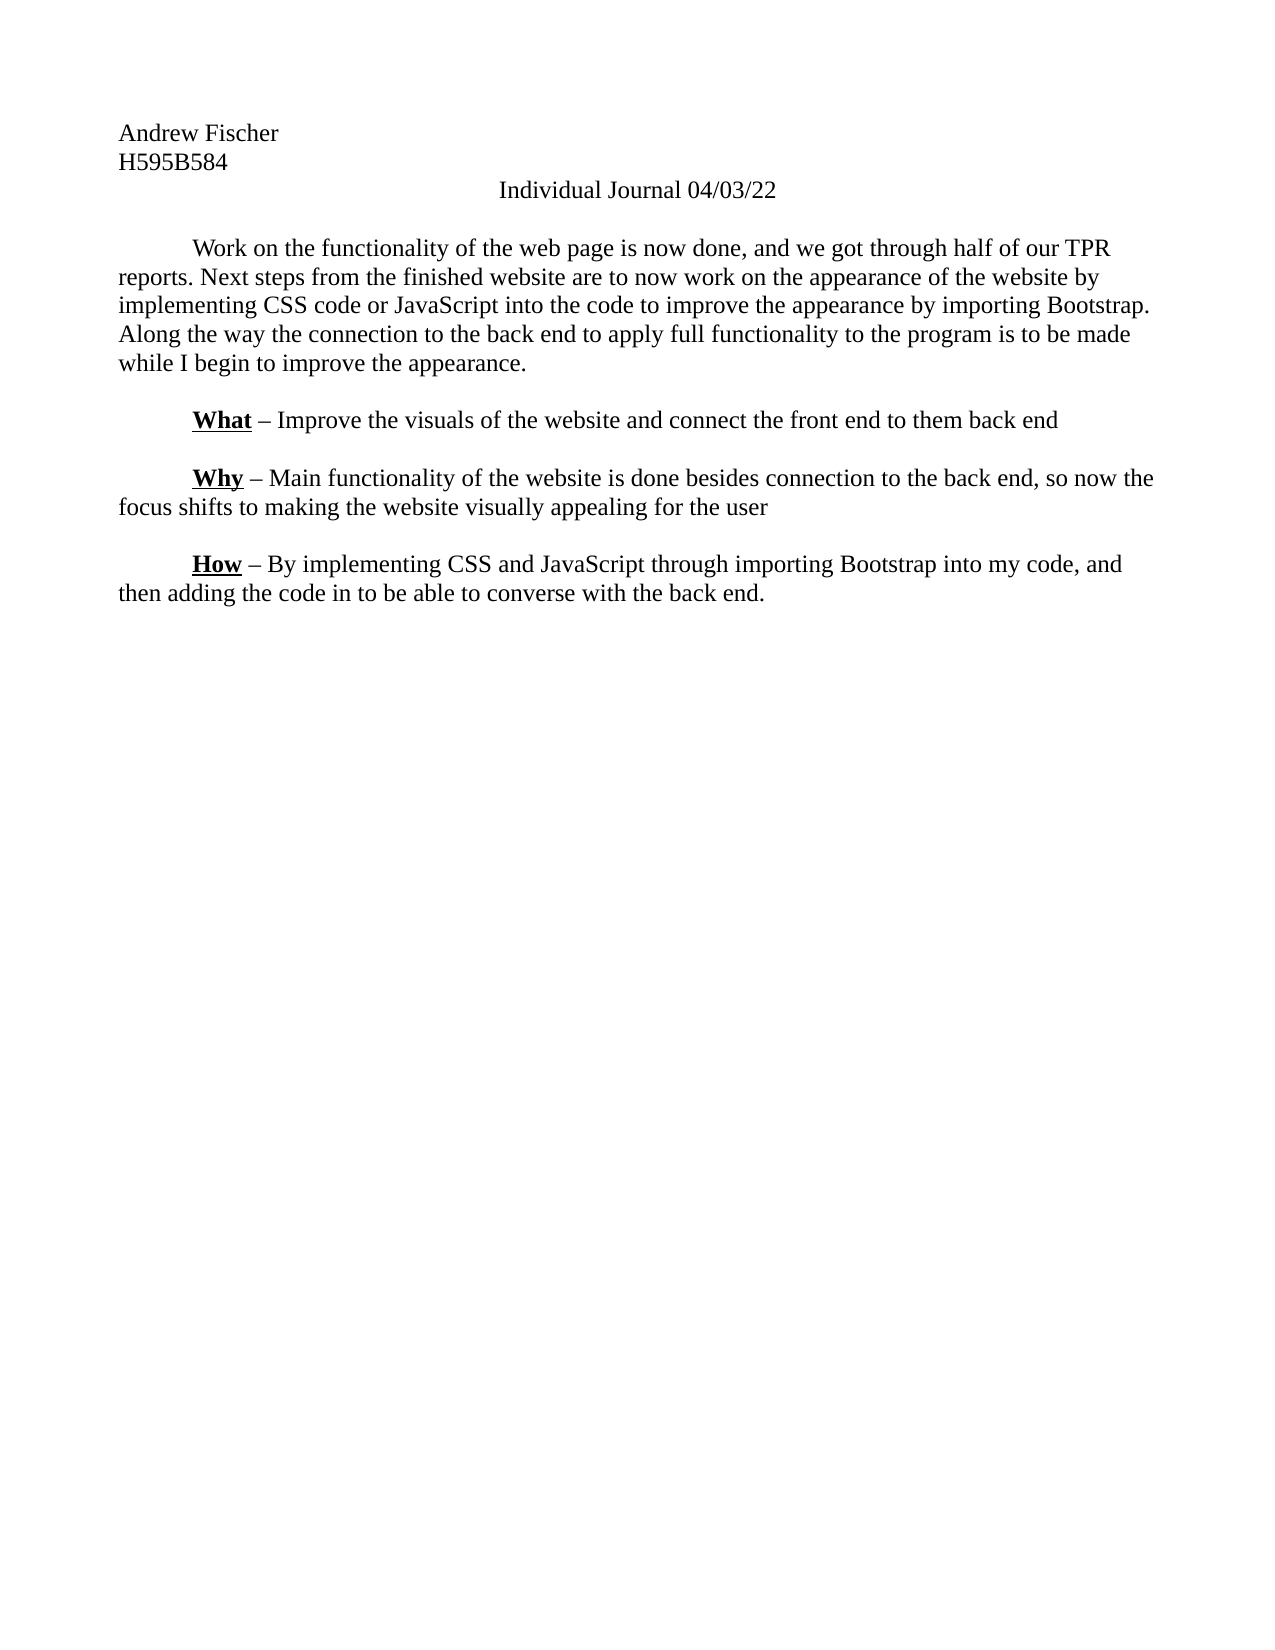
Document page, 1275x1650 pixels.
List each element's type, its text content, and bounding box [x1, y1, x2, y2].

text H595B584 [118, 147, 1157, 176]
text Work on the functionality of the web page is now done, and we got through half of our TPR reports. Next steps from the finished website are to now work on the appearance of the website by implementing CSS code or JavaScript into the code to improve the appearance by importing Bootstrap. Along the way the connection to the back end to apply full functionality to the program is to be made while I begin to improve the appearance. [118, 233, 1157, 377]
text Why – Main functionality of the website is done besides connection to the back end, so now the focus shifts to making the website visually appealing for the user [118, 463, 1157, 521]
text What – Improve the visuals of the website and connect the front end to them back end [118, 406, 1157, 434]
text How – By implementing CSS and JavaScript through importing Bootstrap into my code, and then adding the code in to be able to converse with the back end. [118, 549, 1157, 607]
text Andrew Fischer [118, 118, 1157, 147]
text Individual Journal 04/03/22 [118, 176, 1157, 204]
